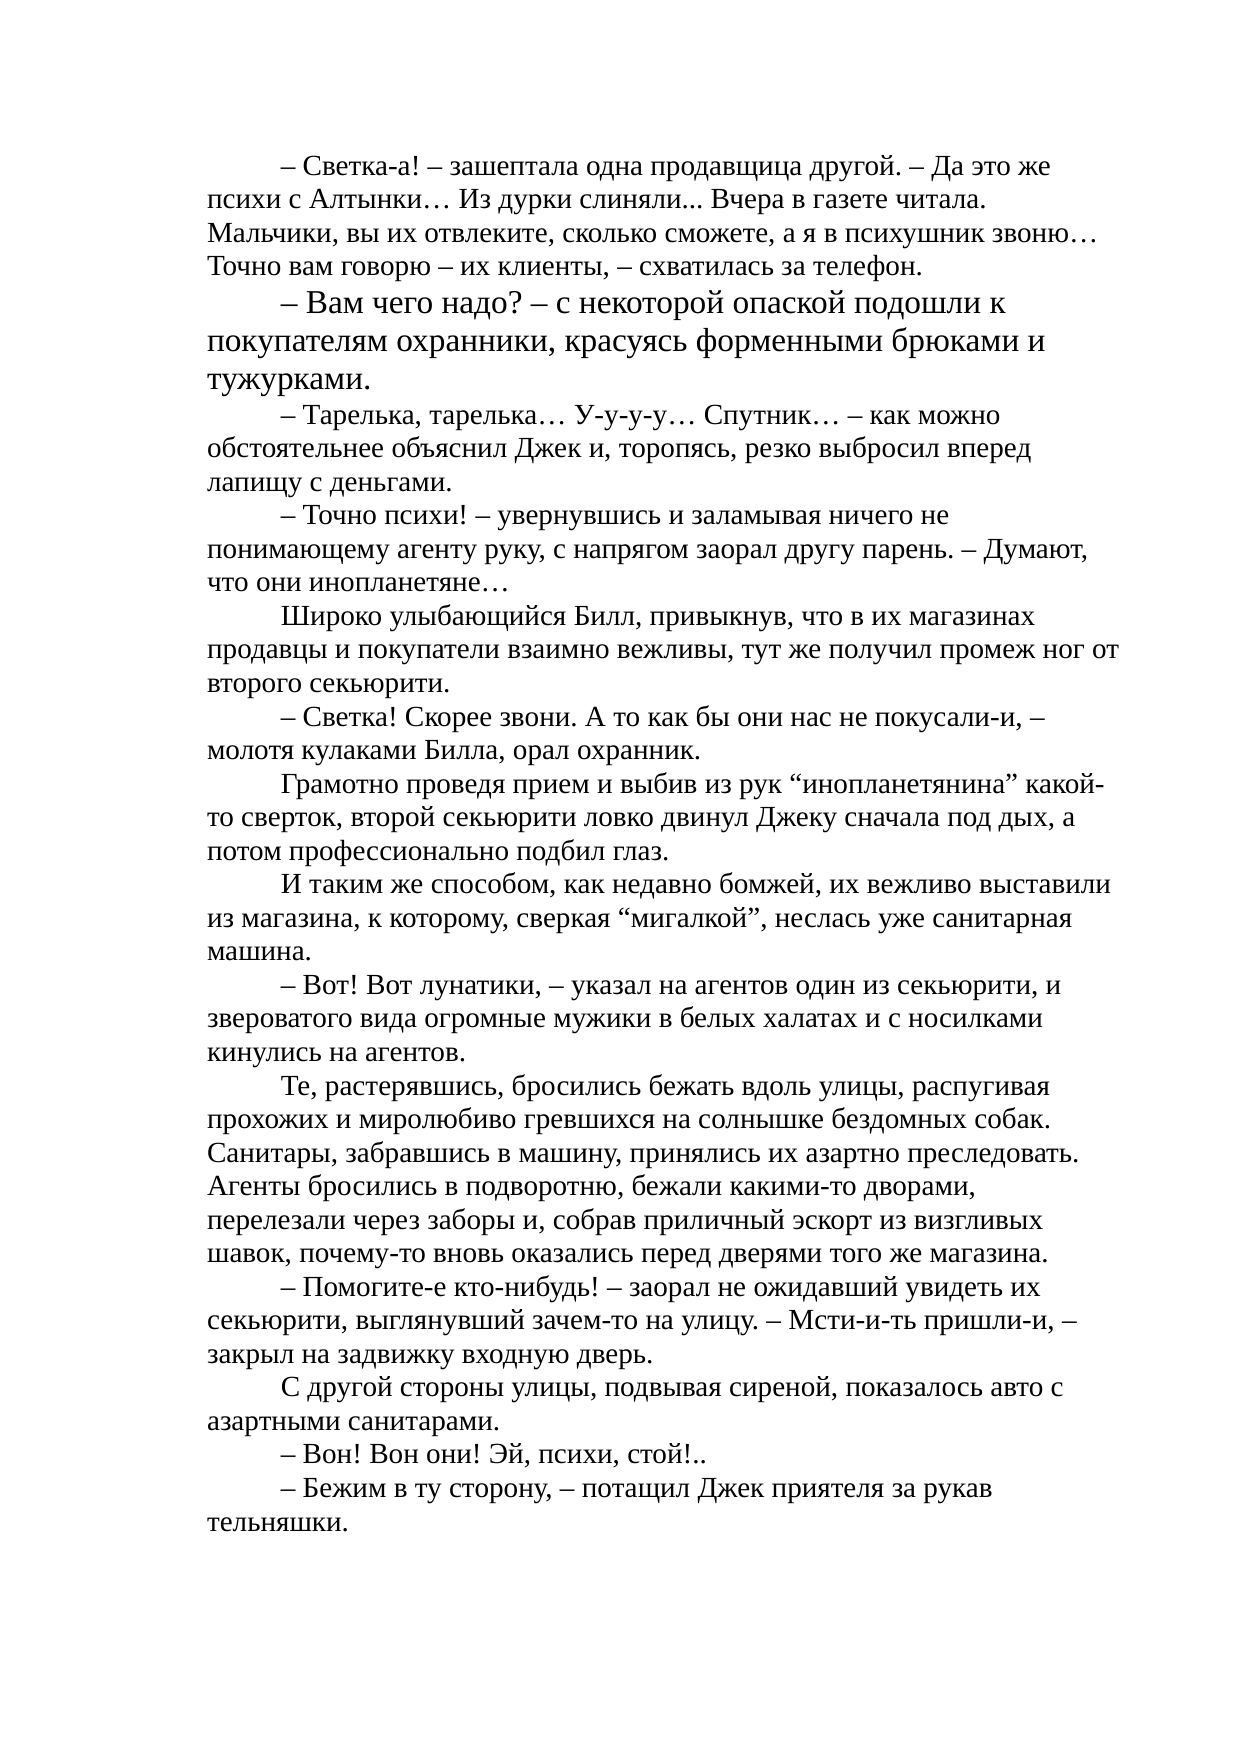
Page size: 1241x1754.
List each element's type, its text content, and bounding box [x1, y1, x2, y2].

text – Вам чего надо? – с некоторой опаской подошли к покупателям охранники, красуясь форменными брюками и тужурками. [207, 282, 1122, 397]
text Те, растерявшись, бросились бежать вдоль улицы, распугивая прохожих и миролюбиво гревшихся на солнышке бездомных собак. Санитары, забравшись в машину, принялись их азартно преследовать. Агенты бросились в подворотню, бежали какими-то дворами, перелезали через заборы и, собрав приличный эскорт из визгливых шавок, почему-то вновь оказались перед дверями того же магазина. [207, 1068, 1122, 1269]
text – Вот! Вот лунатики, – указал на агентов один из секьюрити, и звероватого вида огромные мужики в белых халатах и с носилками кинулись на агентов. [207, 967, 1122, 1068]
text Широко улыбающийся Билл, привыкнув, что в их магазинах продавцы и покупатели взаимно вежливы, тут же получил промеж ног от второго секьюрити. [207, 598, 1122, 699]
text С другой стороны улицы, подвывая сиреной, показалось авто с азартными санитарами. [207, 1369, 1122, 1437]
text – Тарелька, тарелька… У-у-у-у… Спутник… – как можно обстоятельнее объяснил Джек и, торопясь, резко выбросил вперед лапищу с деньгами. [207, 397, 1122, 497]
text И таким же способом, как недавно бомжей, их вежливо выставили из магазина, к которому, сверкая “мигалкой”, неслась уже санитарная машина. [207, 866, 1122, 967]
text Грамотно проведя прием и выбив из рук “инопланетянина” какой-то сверток, второй секьюрити ловко двинул Джеку сначала под дых, а потом профессионально подбил глаз. [207, 766, 1122, 866]
text – Помогите-е кто-нибудь! – заорал не ожидавший увидеть их секьюрити, выглянувший зачем-то на улицу. – Мсти-и-ть пришли-и, – закрыл на задвижку входную дверь. [207, 1269, 1122, 1369]
text – Светка-а! – зашептала одна продавщица другой. – Да это же психи с Алтынки… Из дурки слиняли... Вчера в газете читала. Мальчики, вы их отвлеките, сколько сможете, а я в психушник звоню… Точно вам говорю – их клиенты, – схватилась за телефон. [207, 148, 1122, 282]
text – Светка! Скорее звони. А то как бы они нас не покусали-и, – молотя кулаками Билла, орал охранник. [207, 699, 1122, 766]
text – Точно психи! – увернувшись и заламывая ничего не понимающему агенту руку, с напрягом заорал другу парень. – Думают, что они инопланетяне… [207, 497, 1122, 598]
text – Бежим в ту сторону, – потащил Джек приятеля за рукав тельняшки. [207, 1470, 1122, 1537]
text – Вон! Вон они! Эй, психи, стой!.. [207, 1437, 1122, 1470]
